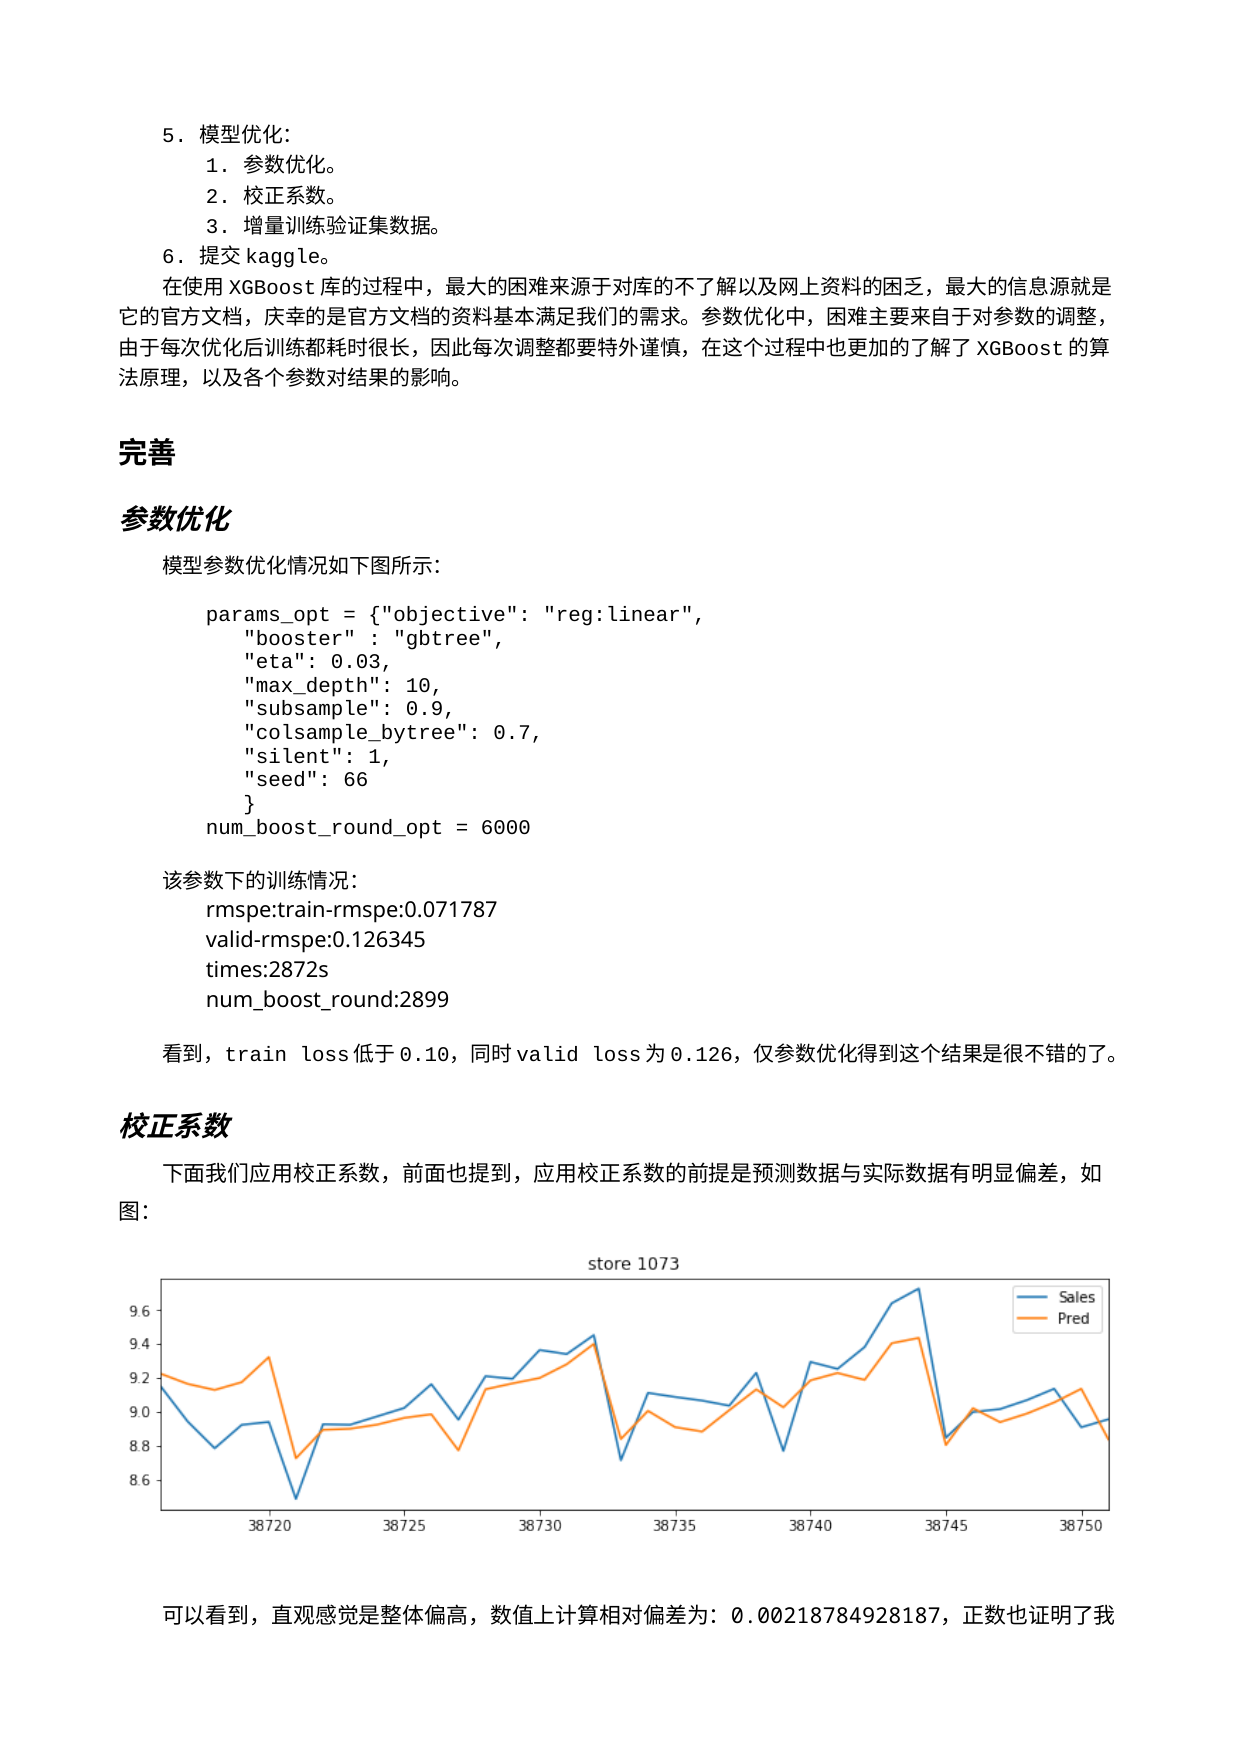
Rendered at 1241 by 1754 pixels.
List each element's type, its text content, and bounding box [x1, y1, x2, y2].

text valid-rmspe:0.126345 [118, 924, 1122, 954]
text } [118, 793, 1122, 817]
text 看到，train loss低于0.10，同时valid loss为0.126，仅参数优化得到这个结果是很不错的了。 [118, 1037, 1122, 1068]
text 3. 增量训练验证集数据。 [118, 209, 1122, 240]
text "booster" : "gbtree", [118, 627, 1122, 651]
text rmspe:train-rmspe:0.071787 [118, 894, 1122, 924]
text 下面我们应用校正系数，前面也提到，应用校正系数的前提是预测数据与实际数据有明显偏差，如图： [118, 1156, 1122, 1226]
text 2. 校正系数。 [118, 179, 1122, 209]
text "colsample_bytree": 0.7, [118, 722, 1122, 746]
text "seed": 66 [118, 769, 1122, 793]
text "silent": 1, [118, 746, 1122, 769]
text num_boost_round_opt = 6000 [118, 817, 1122, 840]
text 该参数下的训练情况： [118, 864, 1122, 894]
subtitle 完善 [118, 430, 1122, 472]
text num_boost_round:2899 [118, 984, 1122, 1013]
text "subsample": 0.9, [118, 698, 1122, 722]
text 1. 参数优化。 [118, 148, 1122, 179]
subtitle 校正系数 [118, 1104, 1122, 1144]
subtitle 参数优化 [118, 497, 1122, 537]
text 可以看到，直观感觉是整体偏高，数值上计算相对偏差为：0.00218784928187，正数也证明了我 [118, 1598, 1122, 1630]
text "max_depth": 10, [118, 675, 1122, 698]
text params_opt = {"objective": "reg:linear", [118, 604, 1122, 627]
text 模型参数优化情况如下图所示： [118, 550, 1122, 580]
text 在使用XGBoost库的过程中，最大的困难来源于对库的不了解以及网上资料的困乏，最大的信息源就是它的官方文档，庆幸的是官方文档的资料基本满足我们的需求。参数优化中，困难主要来自于对参数的调整，由于每次优化后训练都耗时很长，因此每次调整都要特外谨慎，在这个过程中也更加的了解了XGBoost的算法原理，以及各个参数对结果的影响。 [118, 270, 1122, 391]
picture [118, 1246, 1123, 1544]
text "eta": 0.03, [118, 651, 1122, 675]
text 5. 模型优化： [118, 118, 1122, 148]
text 6. 提交kaggle。 [118, 240, 1122, 270]
text times:2872s [118, 954, 1122, 984]
